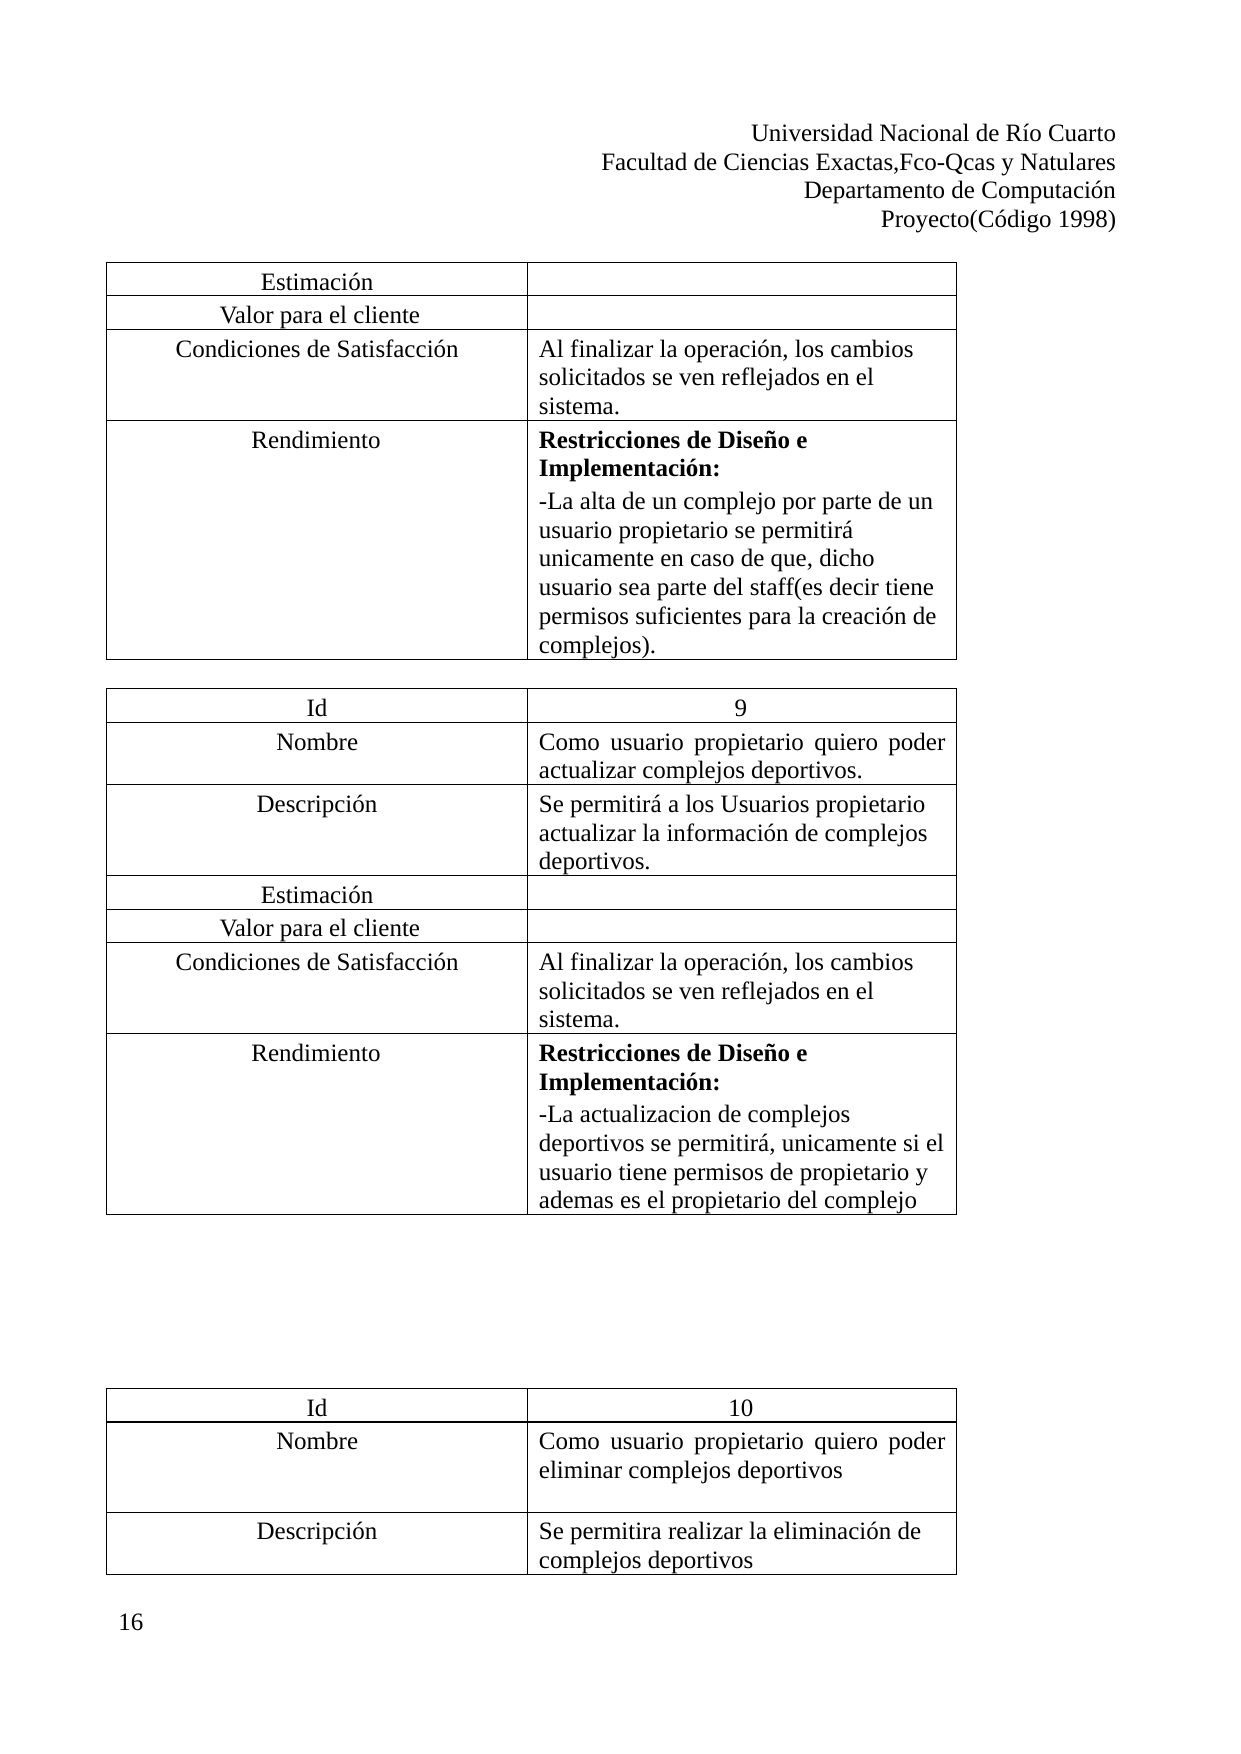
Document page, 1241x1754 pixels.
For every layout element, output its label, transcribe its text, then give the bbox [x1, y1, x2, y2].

table_cell [528, 876, 956, 909]
table_cell Como usuario propietario quiero poder eliminar complejos deportivos [528, 1423, 956, 1512]
table_cell [528, 296, 956, 329]
table_header 10 [528, 1389, 956, 1421]
table_cell Descripción [107, 1513, 527, 1574]
table_cell Condiciones de Satisfacción [107, 330, 527, 420]
table_cell Descripción [107, 785, 527, 875]
table_cell Se permitira realizar la eliminación de complejos deportivos [528, 1513, 956, 1574]
table_cell Condiciones de Satisfacción [107, 943, 527, 1033]
table_cell [528, 910, 956, 942]
table_header Id [107, 1389, 527, 1421]
table_header 9 [528, 689, 956, 722]
table_cell Valor para el cliente [107, 296, 527, 329]
table_cell Rendimiento [107, 421, 527, 658]
table_cell Restricciones de Diseño e Implementación: -La actualizacion de complejos deportivos se permitirá, unicamente si el usuario tiene permisos de propietario y ademas es el propietario del complejo [528, 1034, 956, 1214]
table_cell Como usuario propietario quiero poder actualizar complejos deportivos. [528, 723, 956, 784]
table_header Id [107, 689, 527, 722]
table_cell Estimación [107, 876, 527, 909]
table_cell Al finalizar la operación, los cambios solicitados se ven reflejados en el sistema. [528, 330, 956, 420]
table_cell Estimación [107, 263, 527, 295]
table_cell Nombre [107, 1423, 527, 1512]
table_cell Al finalizar la operación, los cambios solicitados se ven reflejados en el sistema. [528, 943, 956, 1033]
table_cell [528, 263, 956, 295]
table_cell Se permitirá a los Usuarios propietario actualizar la información de complejos deportivos. [528, 785, 956, 875]
table_cell Rendimiento [107, 1034, 527, 1214]
table_cell Restricciones de Diseño e Implementación: -La alta de un complejo por parte de un usuario propietario se permitirá unicamente en caso de que, dicho usuario sea parte del staff(es decir tiene permisos suficientes para la creación de complejos). [528, 421, 956, 658]
table_cell Valor para el cliente [107, 910, 527, 942]
table_cell Nombre [107, 723, 527, 784]
